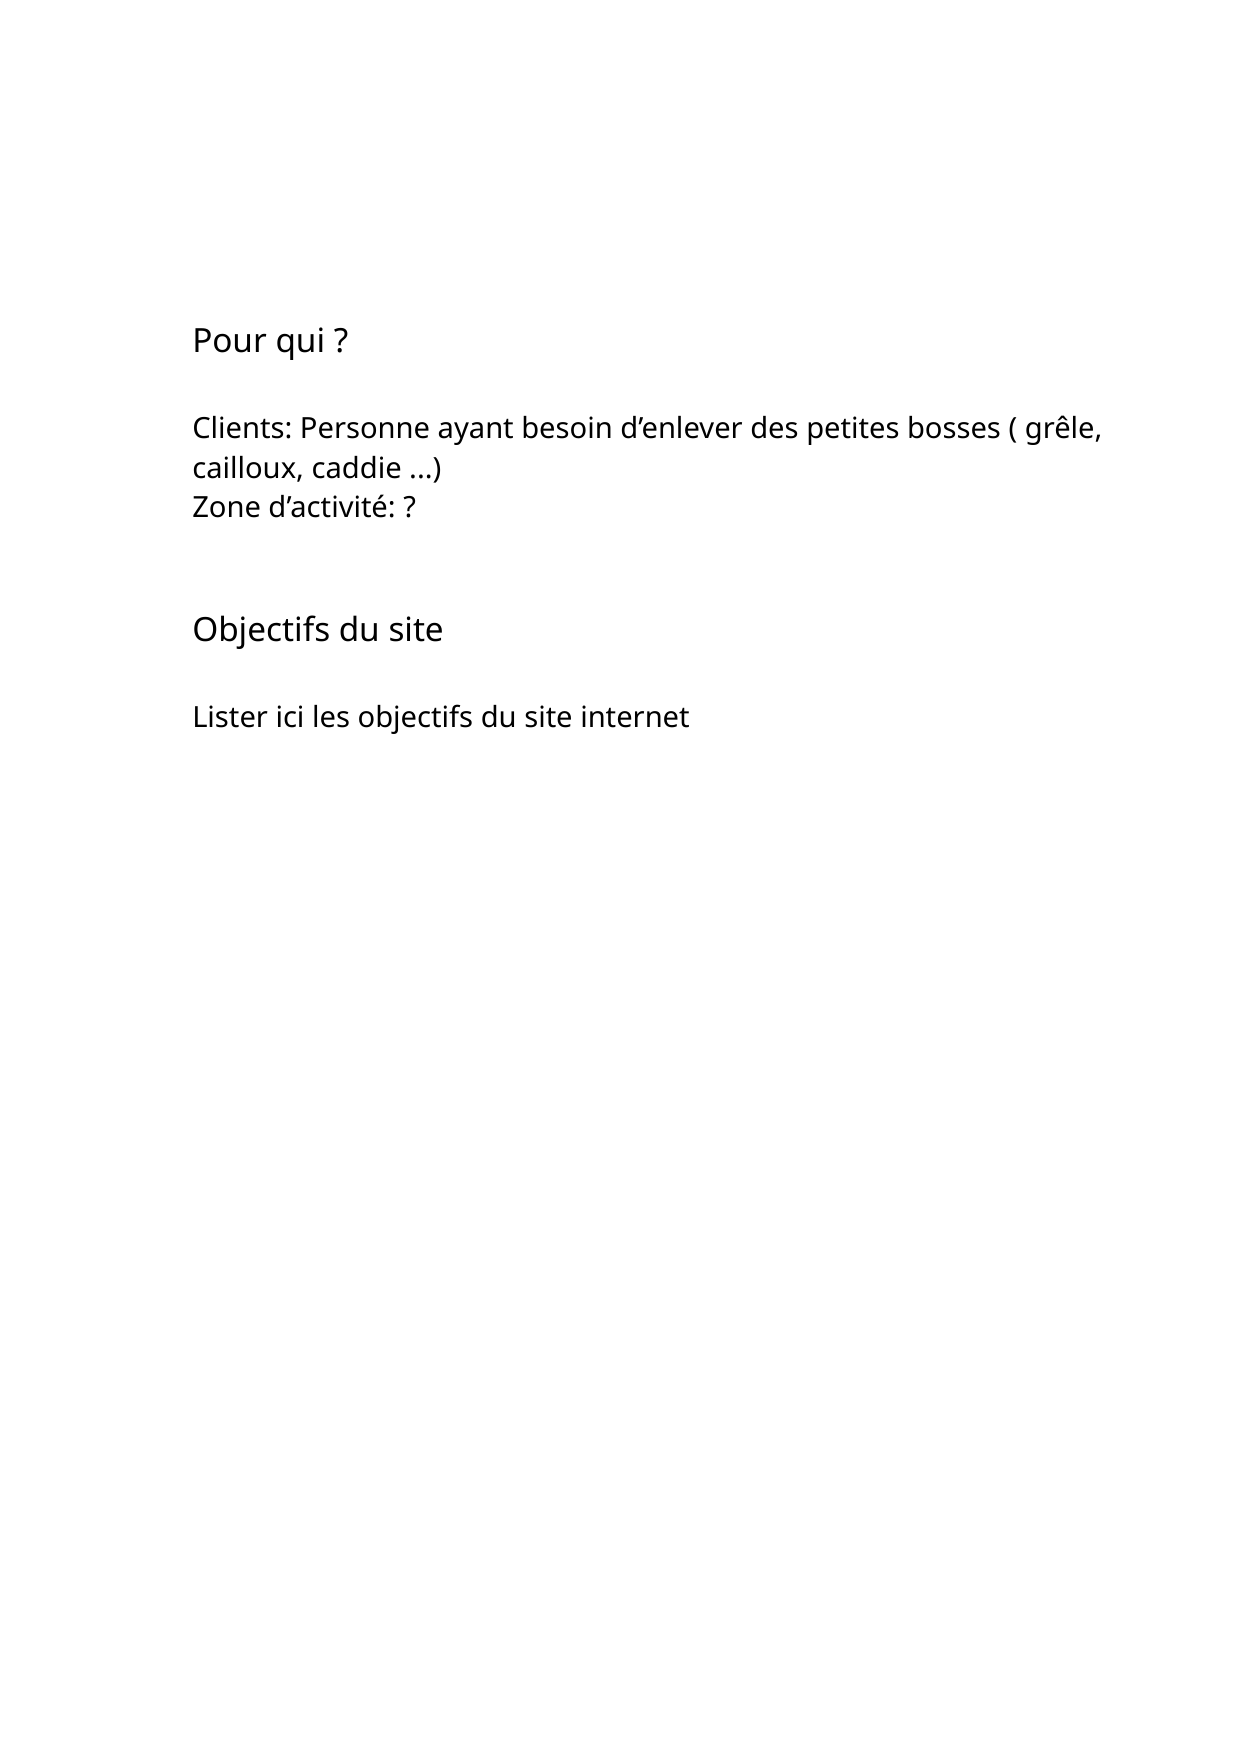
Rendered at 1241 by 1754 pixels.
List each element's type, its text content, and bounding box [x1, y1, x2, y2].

text Zone d’activité: ? [192, 487, 1122, 526]
text Objectifs du site [192, 606, 1122, 651]
text Lister ici les objectifs du site internet [192, 697, 1122, 736]
text Pour qui ? [192, 317, 1122, 362]
text Clients: Personne ayant besoin d’enlever des petites bosses ( grêle, cailloux, caddie ...) [192, 407, 1122, 487]
